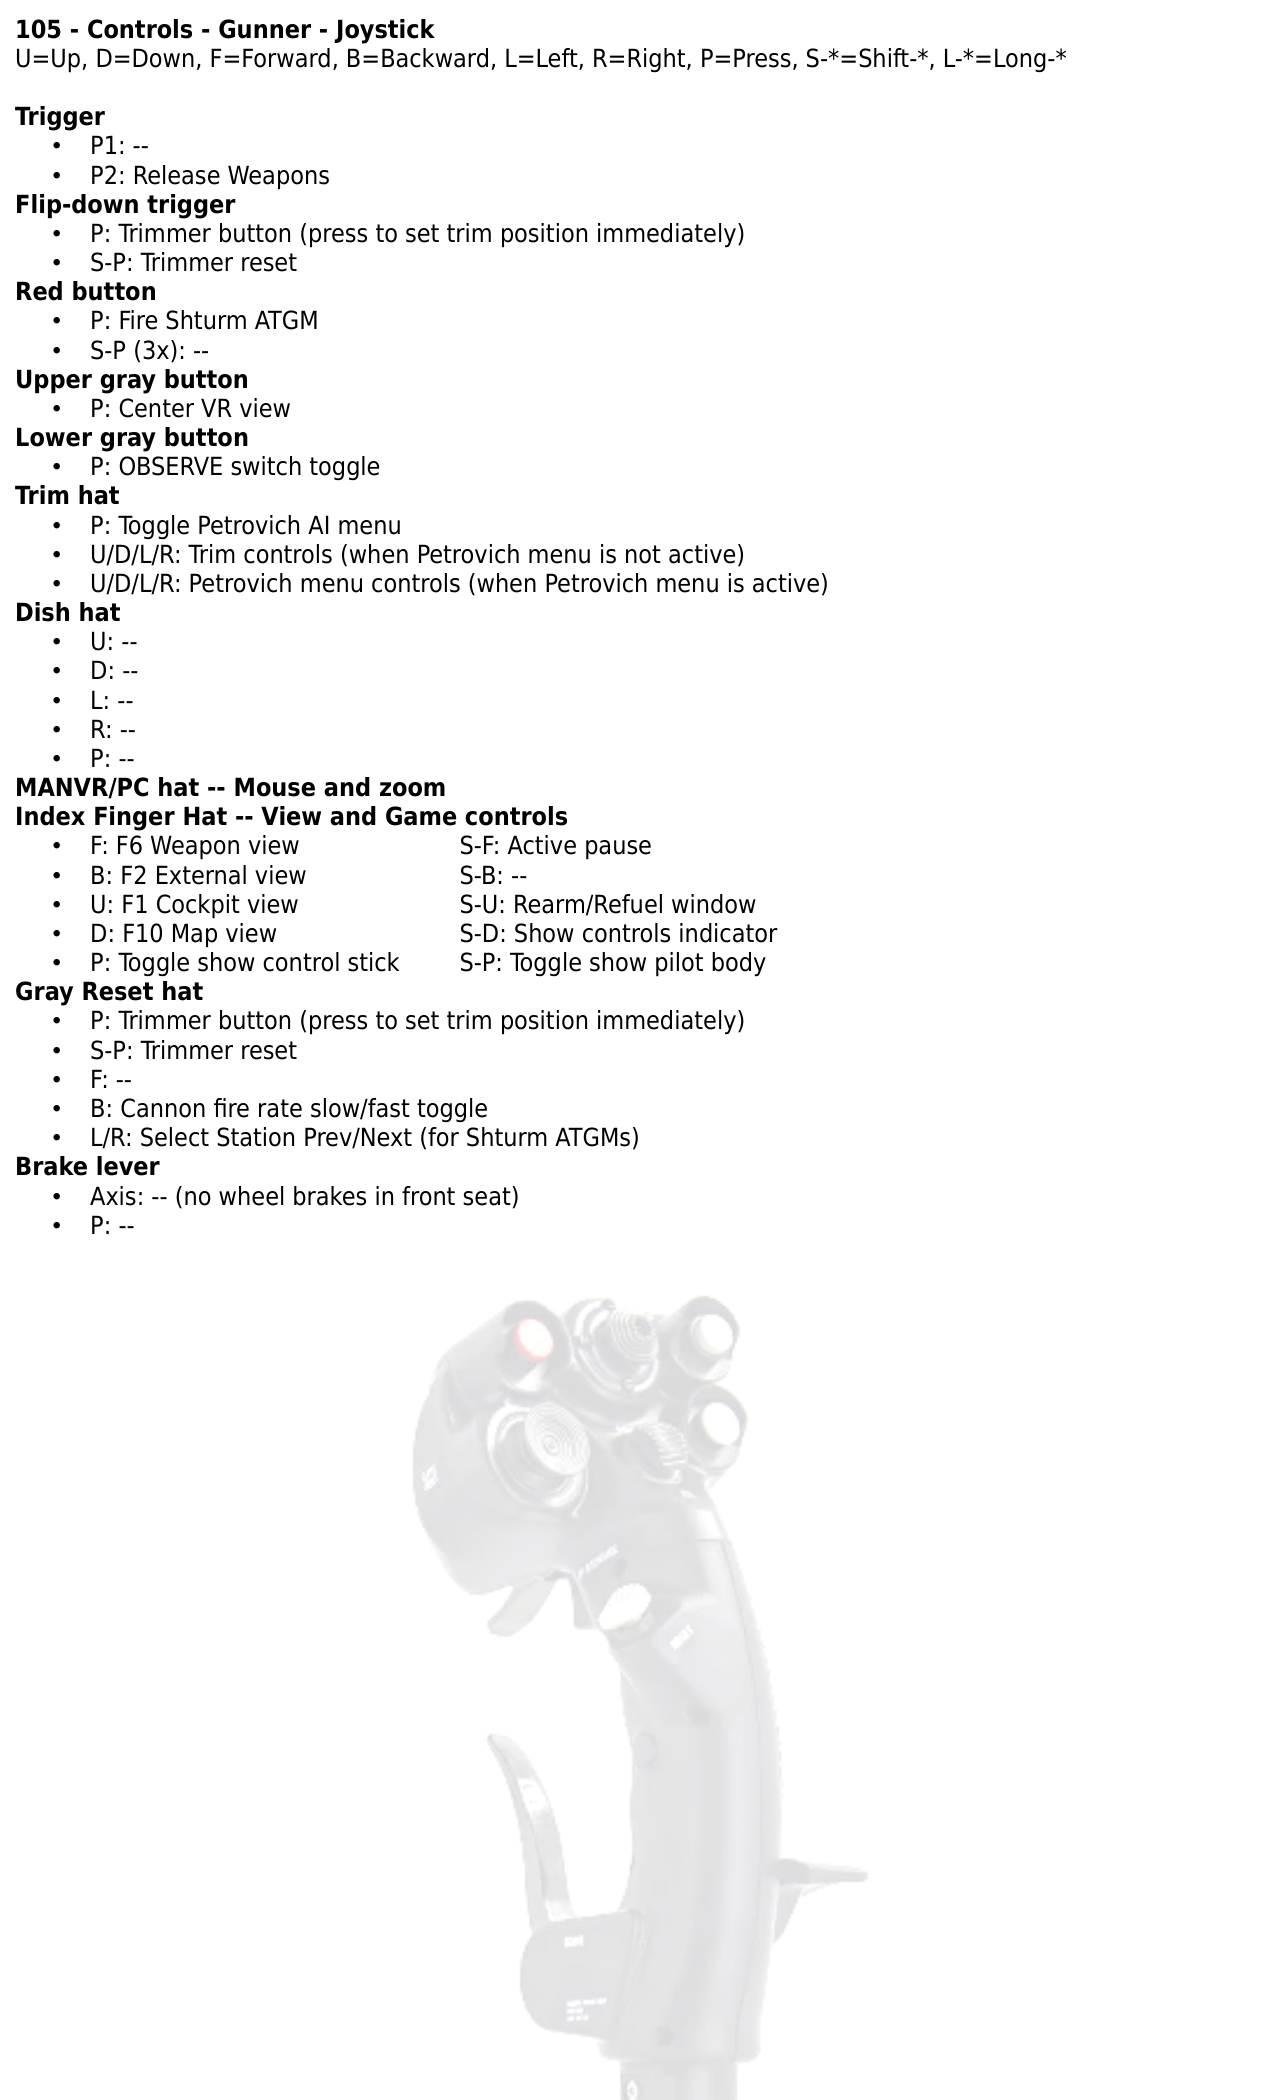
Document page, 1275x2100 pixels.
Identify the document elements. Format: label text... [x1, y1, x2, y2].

list L: -- [52, 686, 1260, 715]
list D: F10 Map view S-D: Show controls indicator [52, 919, 1260, 948]
list B: Cannon fire rate slow/fast toggle [52, 1094, 1260, 1123]
list P: Center VR view [52, 394, 1260, 423]
text Brake lever [15, 1152, 1260, 1182]
list P: -- [52, 744, 1260, 773]
list U/D/L/R: Petrovich menu controls (when Petrovich menu is active) [52, 569, 1260, 598]
list U: F1 Cockpit view S-U: Rearm/Refuel window [52, 890, 1260, 919]
list P: OBSERVE switch toggle [52, 452, 1260, 482]
text Trigger [15, 102, 1260, 132]
list S-P: Trimmer reset [52, 1036, 1260, 1065]
list D: -- [52, 657, 1260, 686]
list P: Fire Shturm ATGM [52, 307, 1260, 336]
list R: -- [52, 715, 1260, 744]
list S-P (3x): -- [52, 336, 1260, 365]
list U/D/L/R: Trim controls (when Petrovich menu is not active) [52, 540, 1260, 569]
text MANVR/PC hat -- Mouse and zoom [15, 773, 1260, 802]
text Index Finger Hat -- View and Game controls [15, 802, 1260, 832]
text Lower gray button [15, 423, 1260, 452]
list P: Toggle show control stick S-P: Toggle show pilot body [52, 948, 1260, 977]
list F: F6 Weapon view S-F: Active pause [52, 832, 1260, 861]
list P: -- [52, 1211, 1260, 1240]
list P2: Release Weapons [52, 161, 1260, 190]
text 105 - Controls - Gunner - Joystick [15, 15, 1260, 44]
text Flip-down trigger [15, 190, 1260, 219]
list P: Trimmer button (press to set trim position immediately) [52, 1007, 1260, 1036]
list Axis: -- (no wheel brakes in front seat) [52, 1182, 1260, 1211]
text Upper gray button [15, 365, 1260, 394]
text Trim hat [15, 482, 1260, 511]
list S-P: Trimmer reset [52, 248, 1260, 277]
list P: Toggle Petrovich AI menu [52, 511, 1260, 540]
list B: F2 External view S-B: -- [52, 861, 1260, 890]
list P1: -- [52, 132, 1260, 161]
list F: -- [52, 1065, 1260, 1094]
text U=Up, D=Down, F=Forward, B=Backward, L=Left, R=Right, P=Press, S-*=Shift-*, L-*=Long-* [15, 44, 1260, 73]
text Dish hat [15, 598, 1260, 627]
list U: -- [52, 627, 1260, 657]
text Gray Reset hat [15, 977, 1260, 1007]
text Red button [15, 277, 1260, 307]
list P: Trimmer button (press to set trim position immediately) [52, 219, 1260, 248]
list L/R: Select Station Prev/Next (for Shturm ATGMs) [52, 1123, 1260, 1152]
